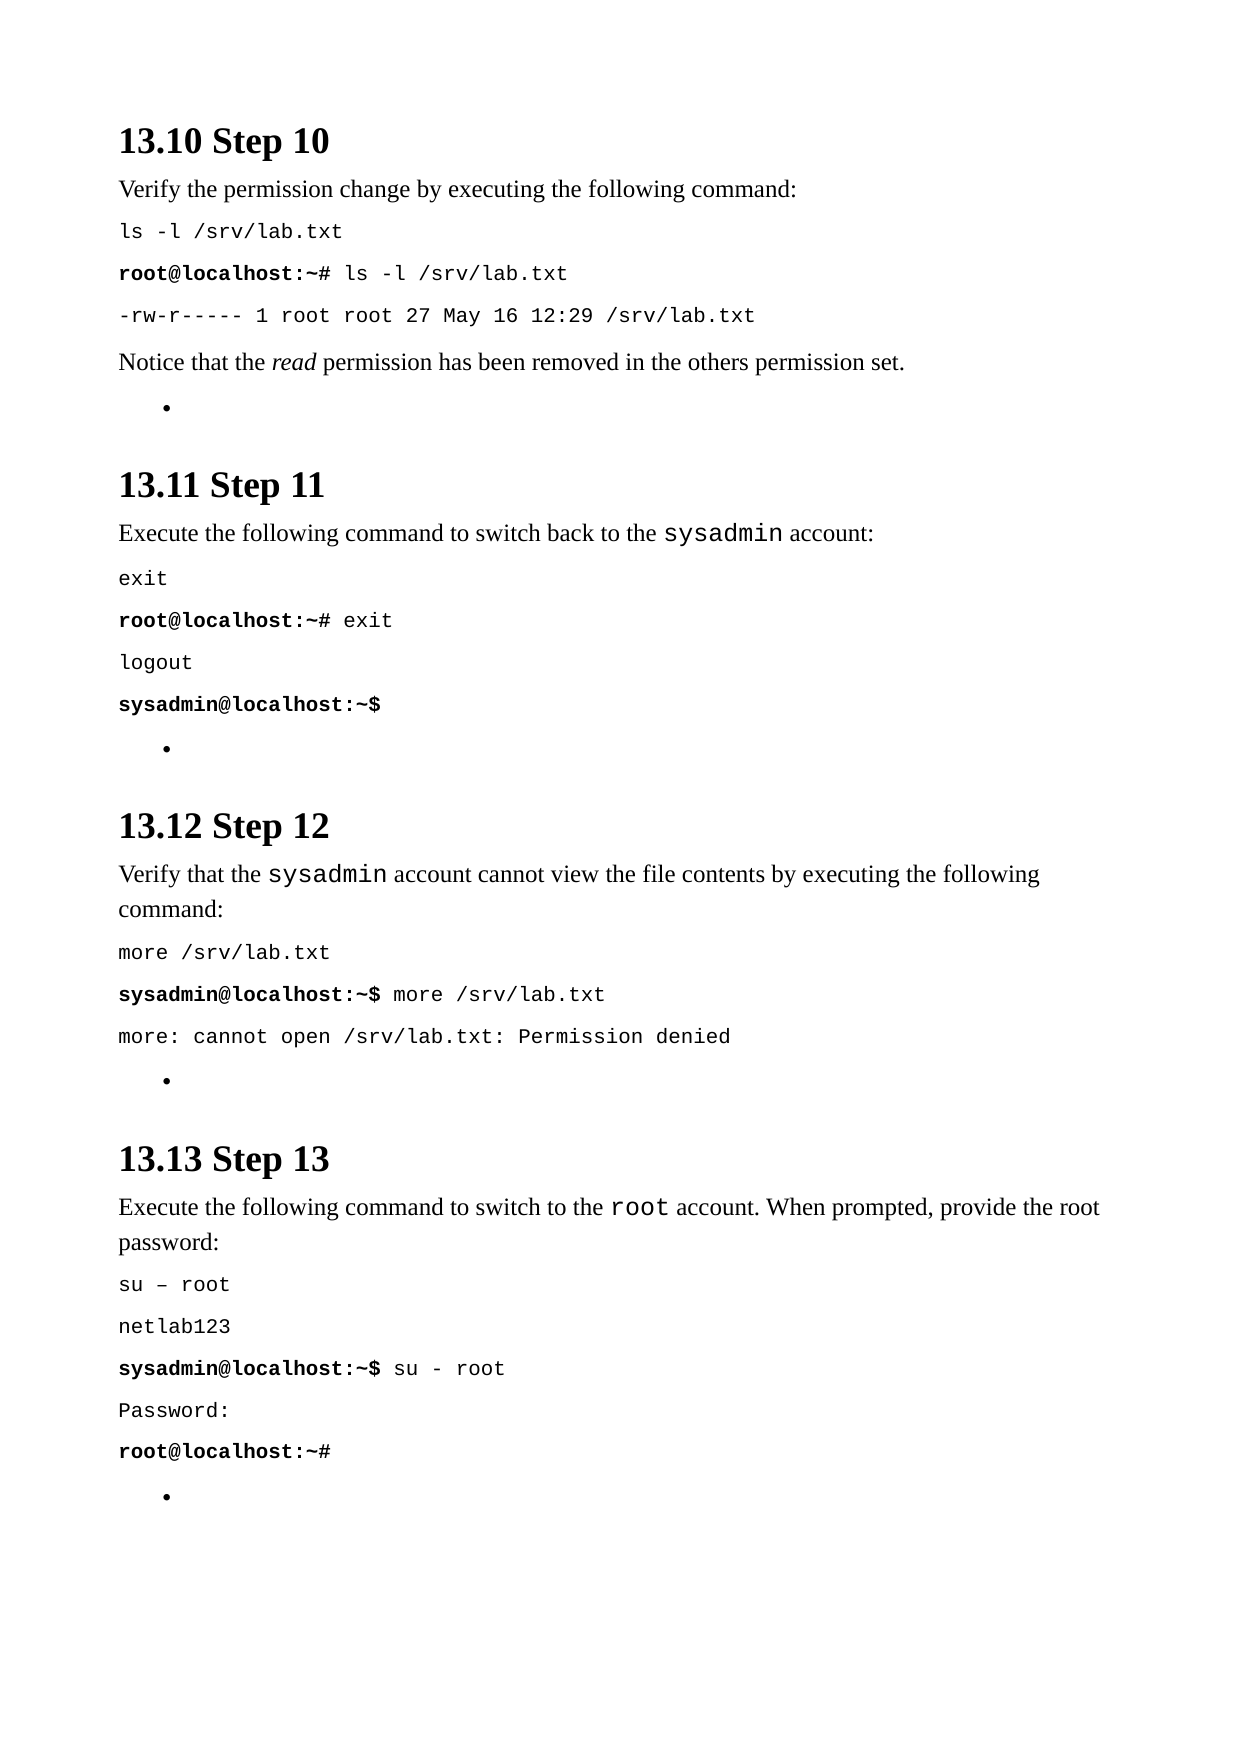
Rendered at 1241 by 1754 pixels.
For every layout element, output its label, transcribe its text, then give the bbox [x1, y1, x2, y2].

text sysadmin@localhost:~$ [118, 694, 1122, 717]
text Execute the following command to switch to the root account. When prompted, provide the root password: [118, 1192, 1122, 1255]
subtitle 13.13 Step 13 [118, 1136, 1122, 1179]
subtitle 13.12 Step 12 [118, 804, 1122, 847]
text more: cannot open /srv/lab.txt: Permission denied [118, 1026, 1122, 1049]
subtitle 13.10 Step 10 [118, 118, 1122, 161]
text root@localhost:~# [118, 1441, 1122, 1465]
text more /srv/lab.txt [118, 942, 1122, 966]
subtitle 13.11 Step 11 [118, 463, 1122, 506]
text logout [118, 652, 1122, 676]
text Verify the permission change by executing the following command: [118, 174, 1122, 202]
text su – root [118, 1274, 1122, 1298]
text Execute the following command to switch back to the sysadmin account: [118, 518, 1122, 549]
text Notice that the read permission has been removed in the others permission set. [118, 347, 1122, 375]
text sysadmin@localhost:~$ su - root [118, 1358, 1122, 1381]
text root@localhost:~# exit [118, 610, 1122, 634]
text exit [118, 568, 1122, 592]
text Password: [118, 1399, 1122, 1423]
text -rw-r----- 1 root root 27 May 16 12:29 /srv/lab.txt [118, 305, 1122, 328]
text sysadmin@localhost:~$ more /srv/lab.txt [118, 984, 1122, 1008]
text ls -l /srv/lab.txt [118, 221, 1122, 245]
text netlab123 [118, 1316, 1122, 1340]
text Verify that the sysadmin account cannot view the file contents by executing the following command: [118, 859, 1122, 923]
text root@localhost:~# ls -l /srv/lab.txt [118, 263, 1122, 287]
